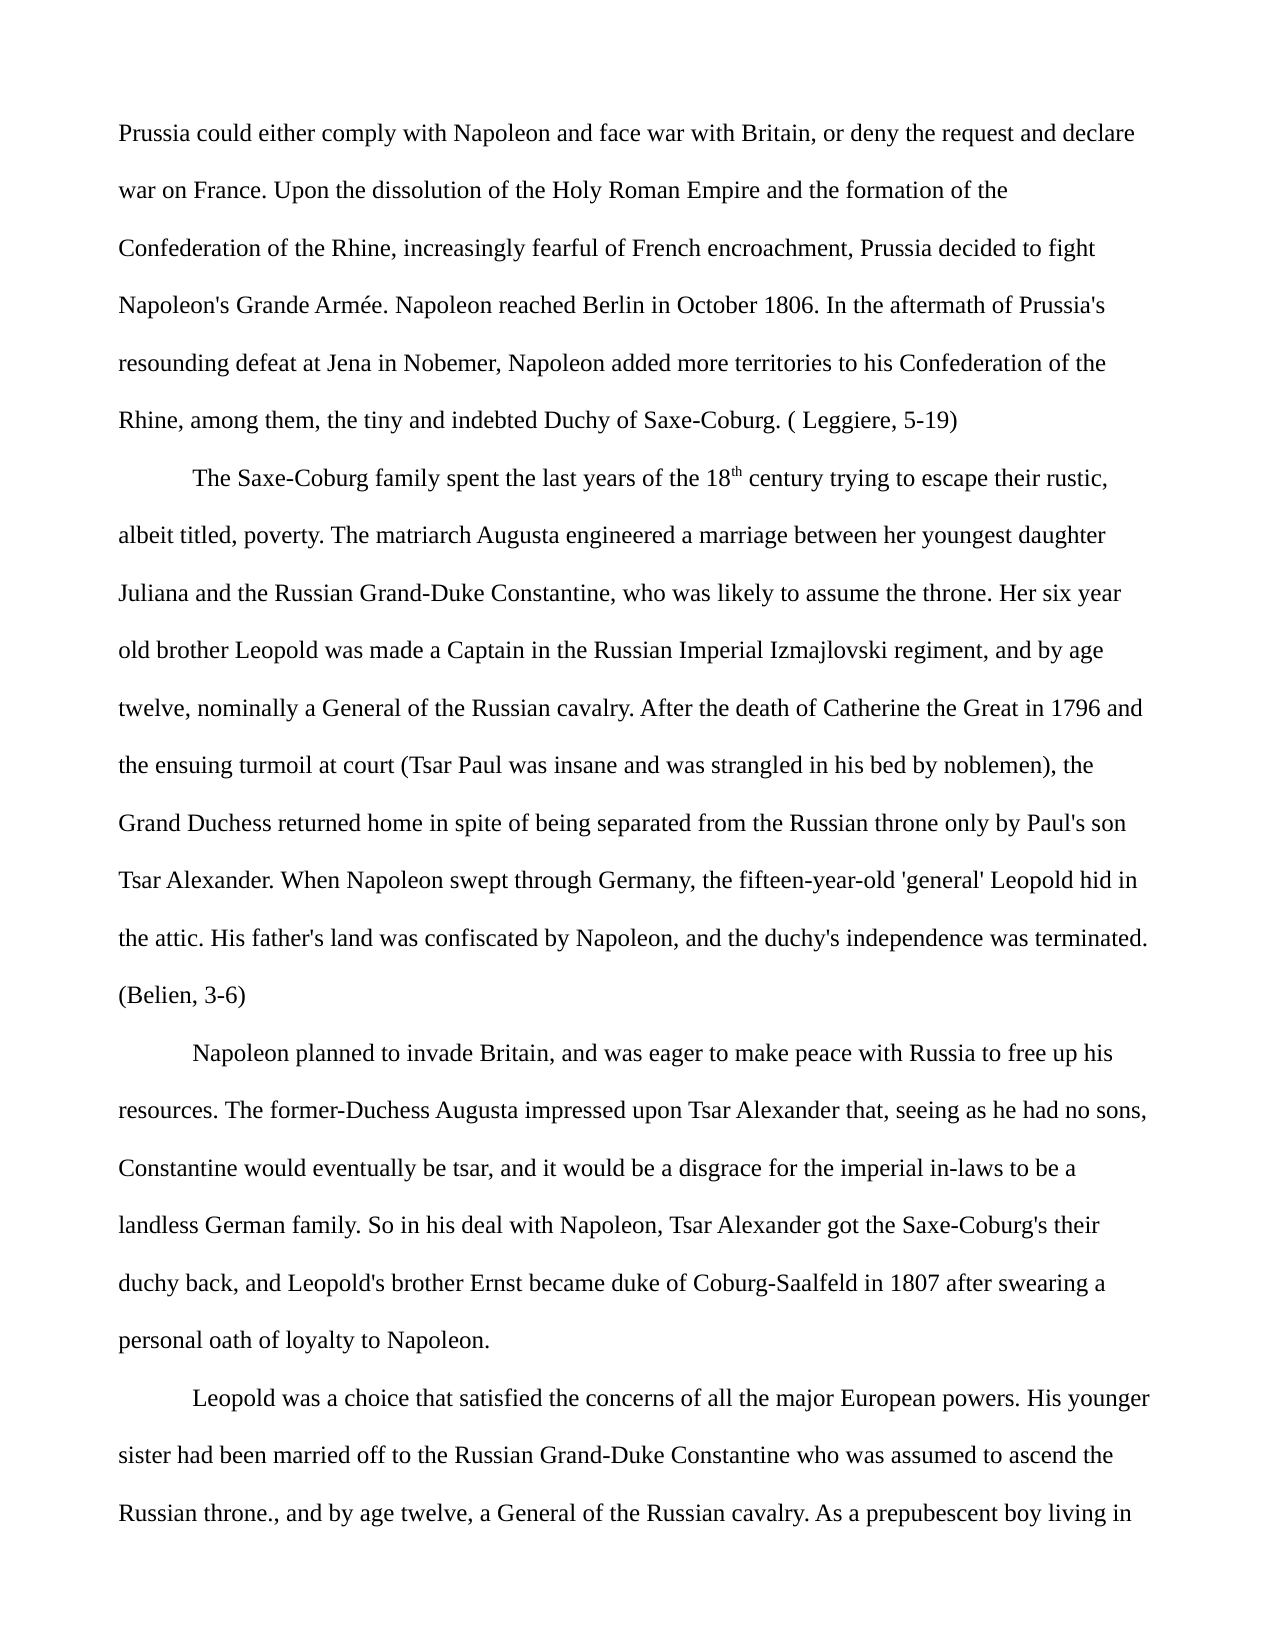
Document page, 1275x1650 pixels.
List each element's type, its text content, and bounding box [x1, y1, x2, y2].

text The Saxe-Coburg family spent the last years of the 18th century trying to escape their rustic, albeit titled, poverty. The matriarch Augusta engineered a marriage between her youngest daughter Juliana and the Russian Grand-Duke Constantine, who was likely to assume the throne. Her six year old brother Leopold was made a Captain in the Russian Imperial Izmajlovski regiment, and by age twelve, nominally a General of the Russian cavalry. After the death of Catherine the Great in 1796 and the ensuing turmoil at court (Tsar Paul was insane and was strangled in his bed by noblemen), the Grand Duchess returned home in spite of being separated from the Russian throne only by Paul's son Tsar Alexander. When Napoleon swept through Germany, the fifteen-year-old 'general' Leopold hid in the attic. His father's land was confiscated by Napoleon, and the duchy's independence was terminated. (Belien, 3-6) [118, 463, 1157, 1009]
text Prussia could either comply with Napoleon and face war with Britain, or deny the request and declare war on France. Upon the dissolution of the Holy Roman Empire and the formation of the Confederation of the Rhine, increasingly fearful of French encroachment, Prussia decided to fight Napoleon's Grande Armée. Napoleon reached Berlin in October 1806. In the aftermath of Prussia's resounding defeat at Jena in Nobemer, Napoleon added more territories to his Confederation of the Rhine, among them, the tiny and indebted Duchy of Saxe-Coburg. ( Leggiere, 5-19) [118, 118, 1157, 434]
text Leopold was a choice that satisfied the concerns of all the major European powers. His younger sister had been married off to the Russian Grand-Duke Constantine who was assumed to ascend the Russian throne., and by age twelve, a General of the Russian cavalry. As a prepubescent boy living in [118, 1383, 1157, 1527]
text Napoleon planned to invade Britain, and was eager to make peace with Russia to free up his resources. The former-Duchess Augusta impressed upon Tsar Alexander that, seeing as he had no sons, Constantine would eventually be tsar, and it would be a disgrace for the imperial in-laws to be a landless German family. So in his deal with Napoleon, Tsar Alexander got the Saxe-Coburg's their duchy back, and Leopold's brother Ernst became duke of Coburg-Saalfeld in 1807 after swearing a personal oath of loyalty to Napoleon. [118, 1038, 1157, 1354]
